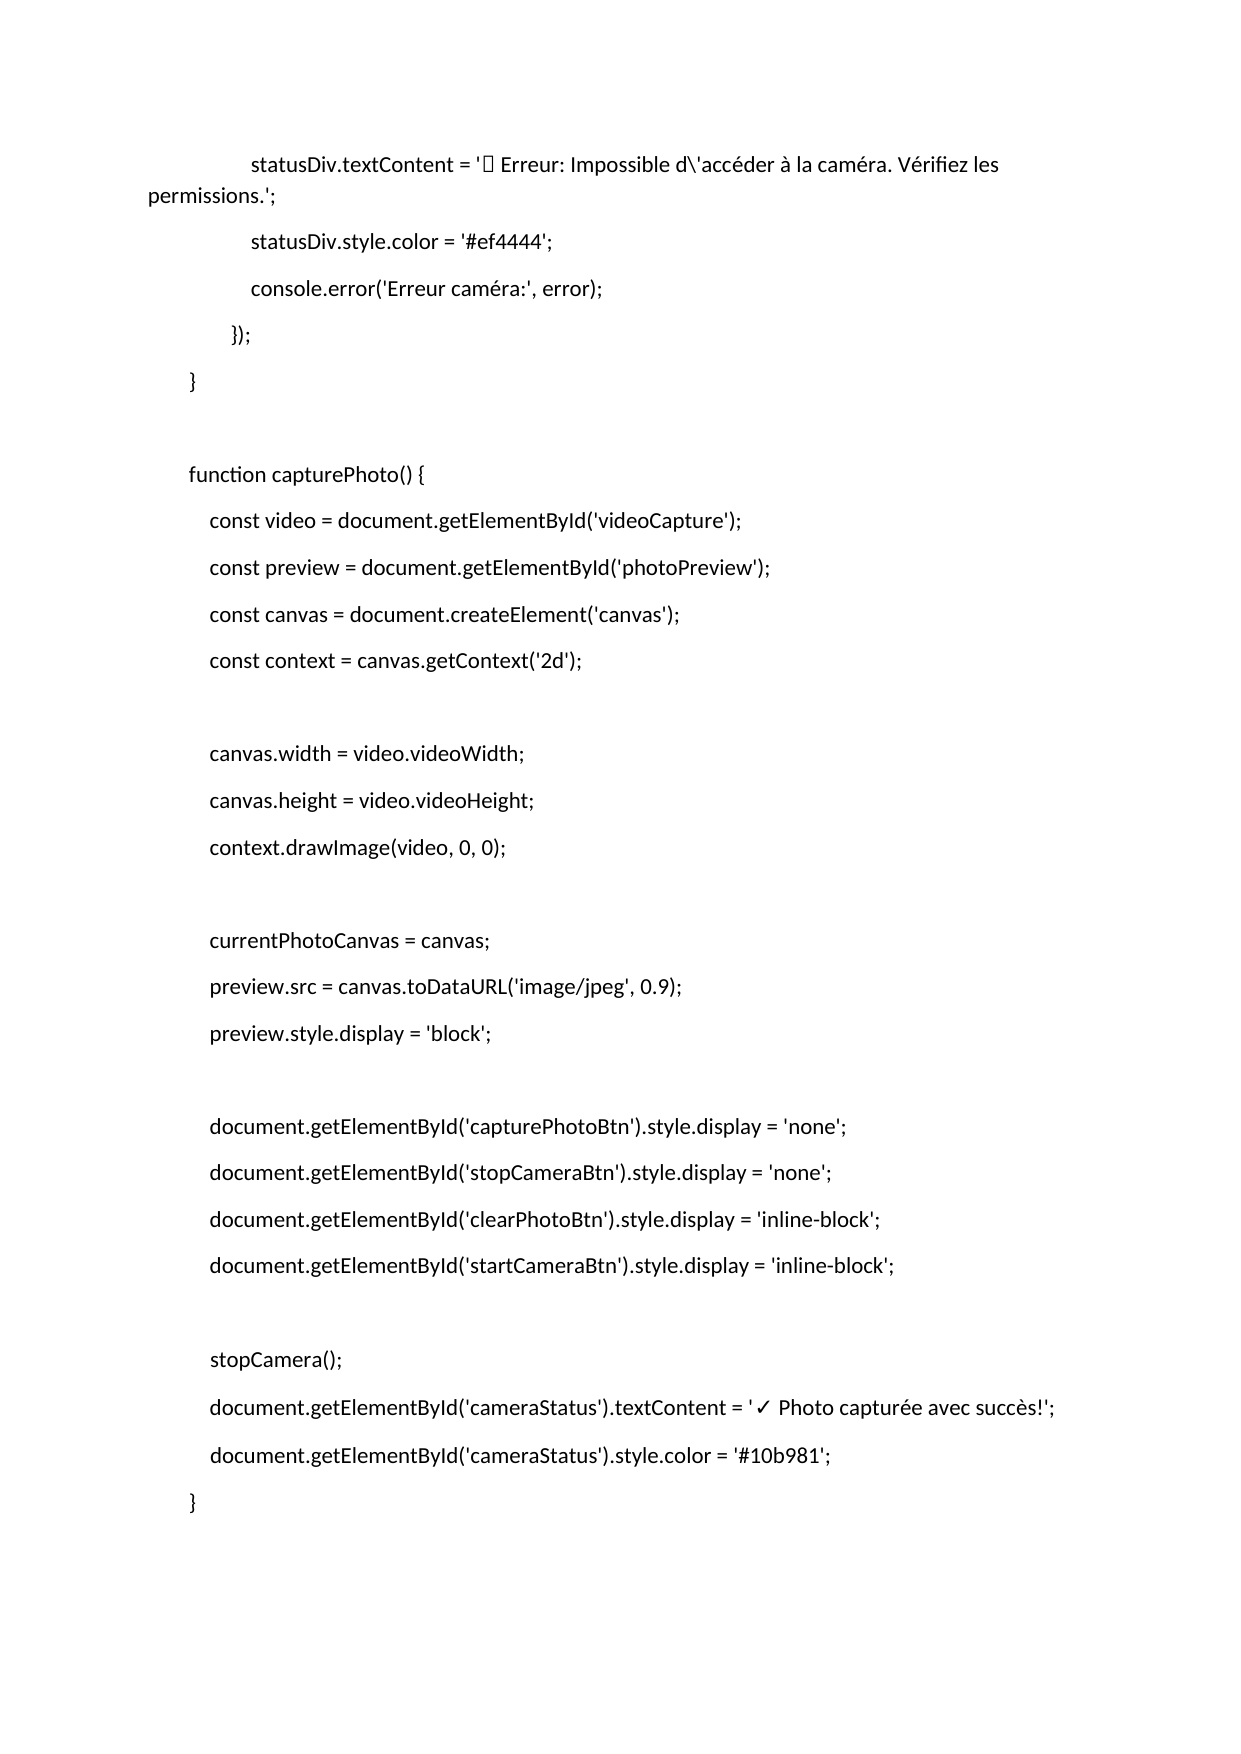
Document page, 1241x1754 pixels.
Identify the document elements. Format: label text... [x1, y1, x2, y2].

text document.getElementById('cameraStatus').textContent = '✓ Photo capturée avec succès!'; [148, 1391, 1093, 1423]
text const video = document.getElementById('videoCapture'); [148, 507, 1093, 535]
text document.getElementById('cameraStatus').style.color = '#10b981'; [148, 1441, 1093, 1469]
text canvas.width = video.videoWidth; [148, 739, 1093, 767]
text document.getElementById('clearPhotoBtn').style.display = 'inline-block'; [148, 1205, 1093, 1233]
text const context = canvas.getContext('2d'); [148, 646, 1093, 674]
text const preview = document.getElementById('photoPreview'); [148, 553, 1093, 581]
text canvas.height = video.videoHeight; [148, 786, 1093, 814]
text } [148, 367, 1093, 395]
text stopCamera(); [148, 1345, 1093, 1373]
text statusDiv.textContent = '❌ Erreur: Impossible d\'accéder à la caméra. Vérifiez les permissions.'; [148, 148, 1093, 209]
text statusDiv.style.color = '#ef4444'; [148, 227, 1093, 255]
text context.drawImage(video, 0, 0); [148, 833, 1093, 861]
text currentPhotoCanvas = canvas; [148, 926, 1093, 954]
text document.getElementById('capturePhotoBtn').style.display = 'none'; [148, 1112, 1093, 1140]
text preview.style.display = 'block'; [148, 1019, 1093, 1047]
text function capturePhoto() { [148, 460, 1093, 488]
text const canvas = document.createElement('canvas'); [148, 600, 1093, 628]
text preview.src = canvas.toDataURL('image/jpeg', 0.9); [148, 972, 1093, 1000]
text document.getElementById('stopCameraBtn').style.display = 'none'; [148, 1158, 1093, 1187]
text } [148, 1488, 1093, 1516]
text }); [148, 320, 1093, 348]
text document.getElementById('startCameraBtn').style.display = 'inline-block'; [148, 1252, 1093, 1280]
text console.error('Erreur caméra:', error); [148, 274, 1093, 302]
